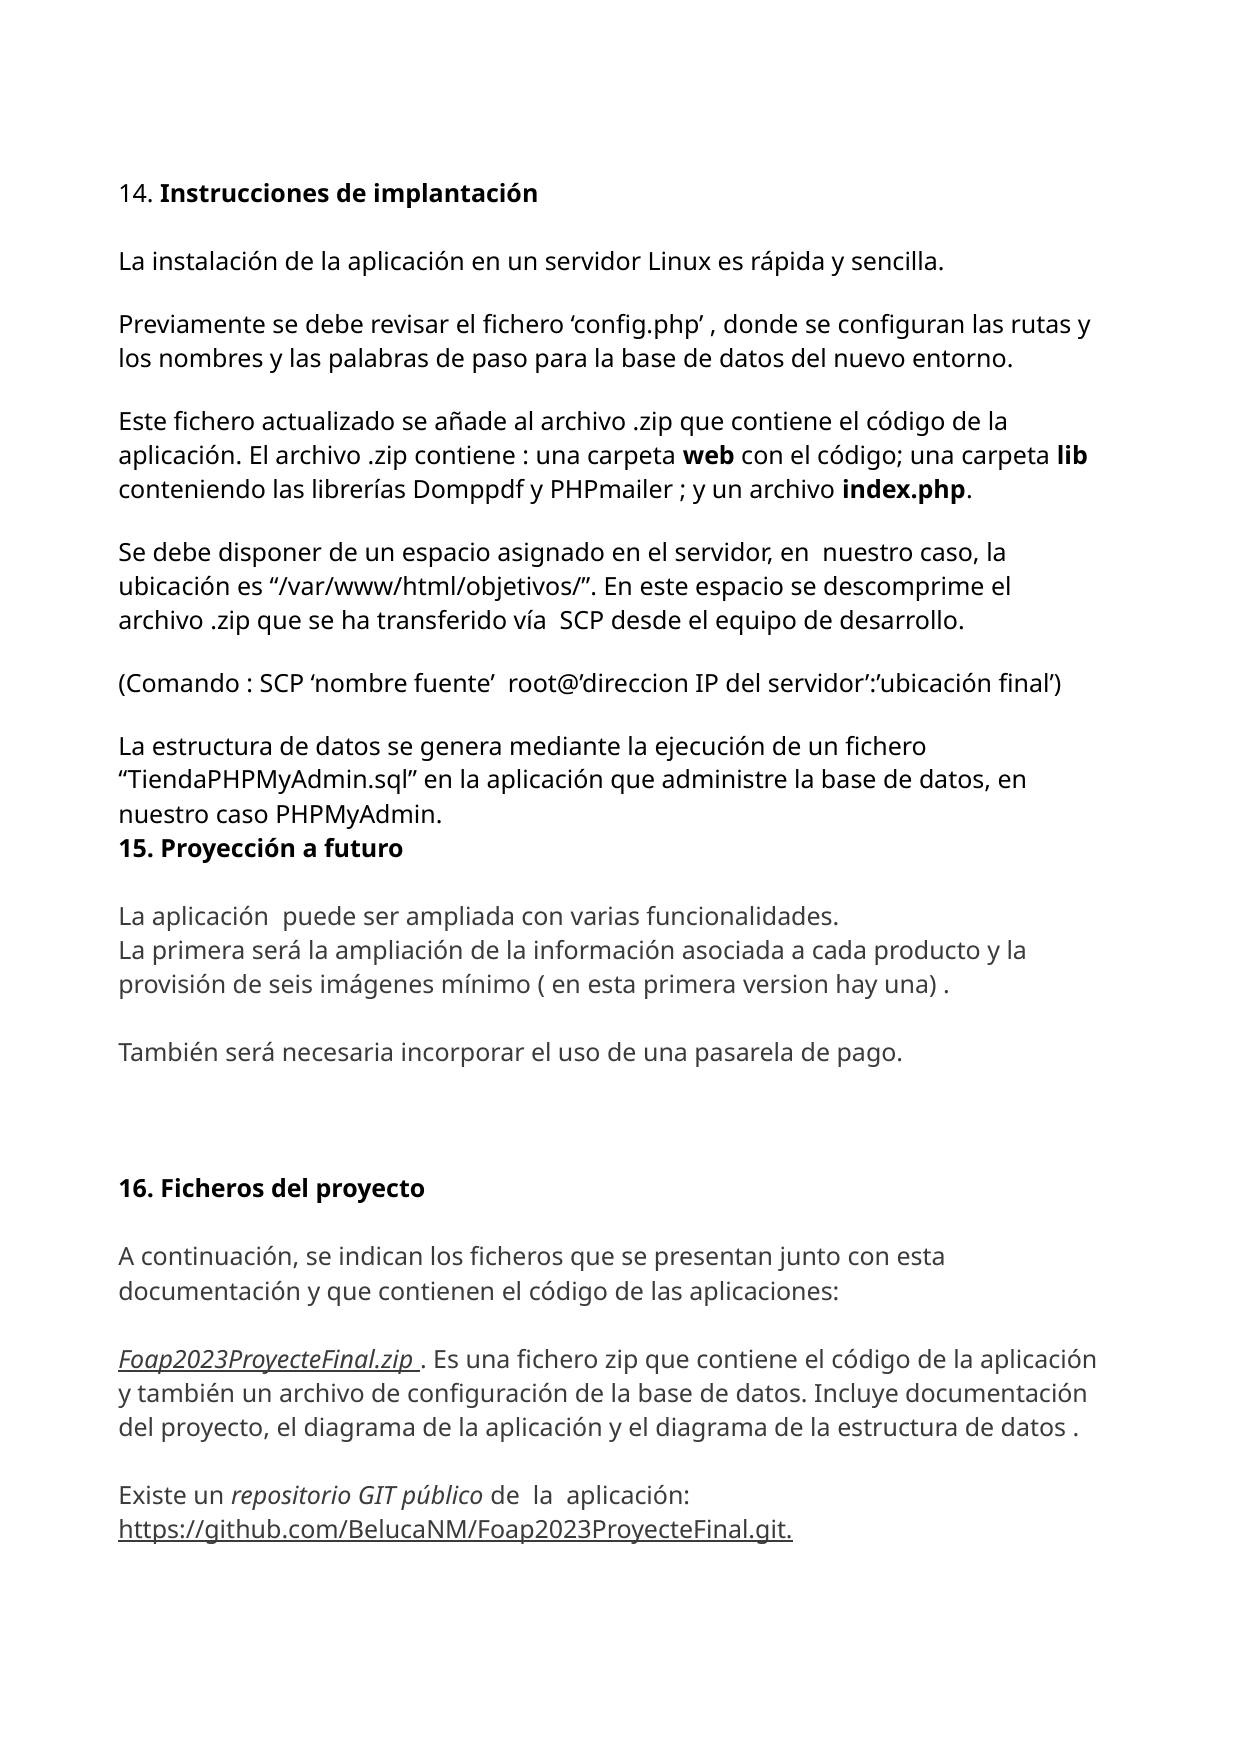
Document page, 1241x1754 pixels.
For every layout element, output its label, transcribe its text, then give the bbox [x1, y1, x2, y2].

text La primera será la ampliación de la información asociada a cada producto y la provisión de seis imágenes mínimo ( en esta primera version hay una) . [118, 932, 1122, 1001]
text También será necesaria incorporar el uso de una pasarela de pago. [118, 1035, 1122, 1069]
text (Comando : SCP ‘nombre fuente’ root@’direccion IP del servidor’:’ubicación final’) [118, 665, 1122, 699]
text La aplicación puede ser ampliada con varias funcionalidades. [118, 898, 1122, 932]
text La instalación de la aplicación en un servidor Linux es rápida y sencilla. [118, 210, 1122, 278]
text Foap2023ProyecteFinal.zip . Es una fichero zip que contiene el código de la aplicación y también un archivo de configuración de la base de datos. Incluye documentación del proyecto, el diagrama de la aplicación y el diagrama de la estructura de datos . [118, 1341, 1122, 1443]
text 15. Proyección a futuro [118, 830, 1122, 864]
text Este fichero actualizado se añade al archivo .zip que contiene el código de la aplicación. El archivo .zip contiene : una carpeta web con el código; una carpeta lib conteniendo las librerías Domppdf y PHPmailer ; y un archivo index.php. [118, 403, 1122, 506]
text La estructura de datos se genera mediante la ejecución de un fichero “TiendaPHPMyAdmin.sql” en la aplicación que administre la base de datos, en nuestro caso PHPMyAdmin. [118, 728, 1122, 830]
text 14. Instrucciones de implantación [118, 176, 1122, 210]
text A continuación, se indican los ficheros que se presentan junto con esta documentación y que contienen el código de las aplicaciones: [118, 1205, 1122, 1307]
text 16. Ficheros del proyecto [118, 1171, 1122, 1205]
text Existe un repositorio GIT público de la aplicación: https://github.com/BelucaNM/Foap2023ProyecteFinal.git. [118, 1477, 1122, 1546]
text Previamente se debe revisar el fichero ‘config.php’ , donde se configuran las rutas y los nombres y las palabras de paso para la base de datos del nuevo entorno. [118, 307, 1122, 375]
text Se debe disponer de un espacio asignado en el servidor, en nuestro caso, la ubicación es “/var/www/html/objetivos/”. En este espacio se descomprime el archivo .zip que se ha transferido vía SCP desde el equipo de desarrollo. [118, 534, 1122, 637]
